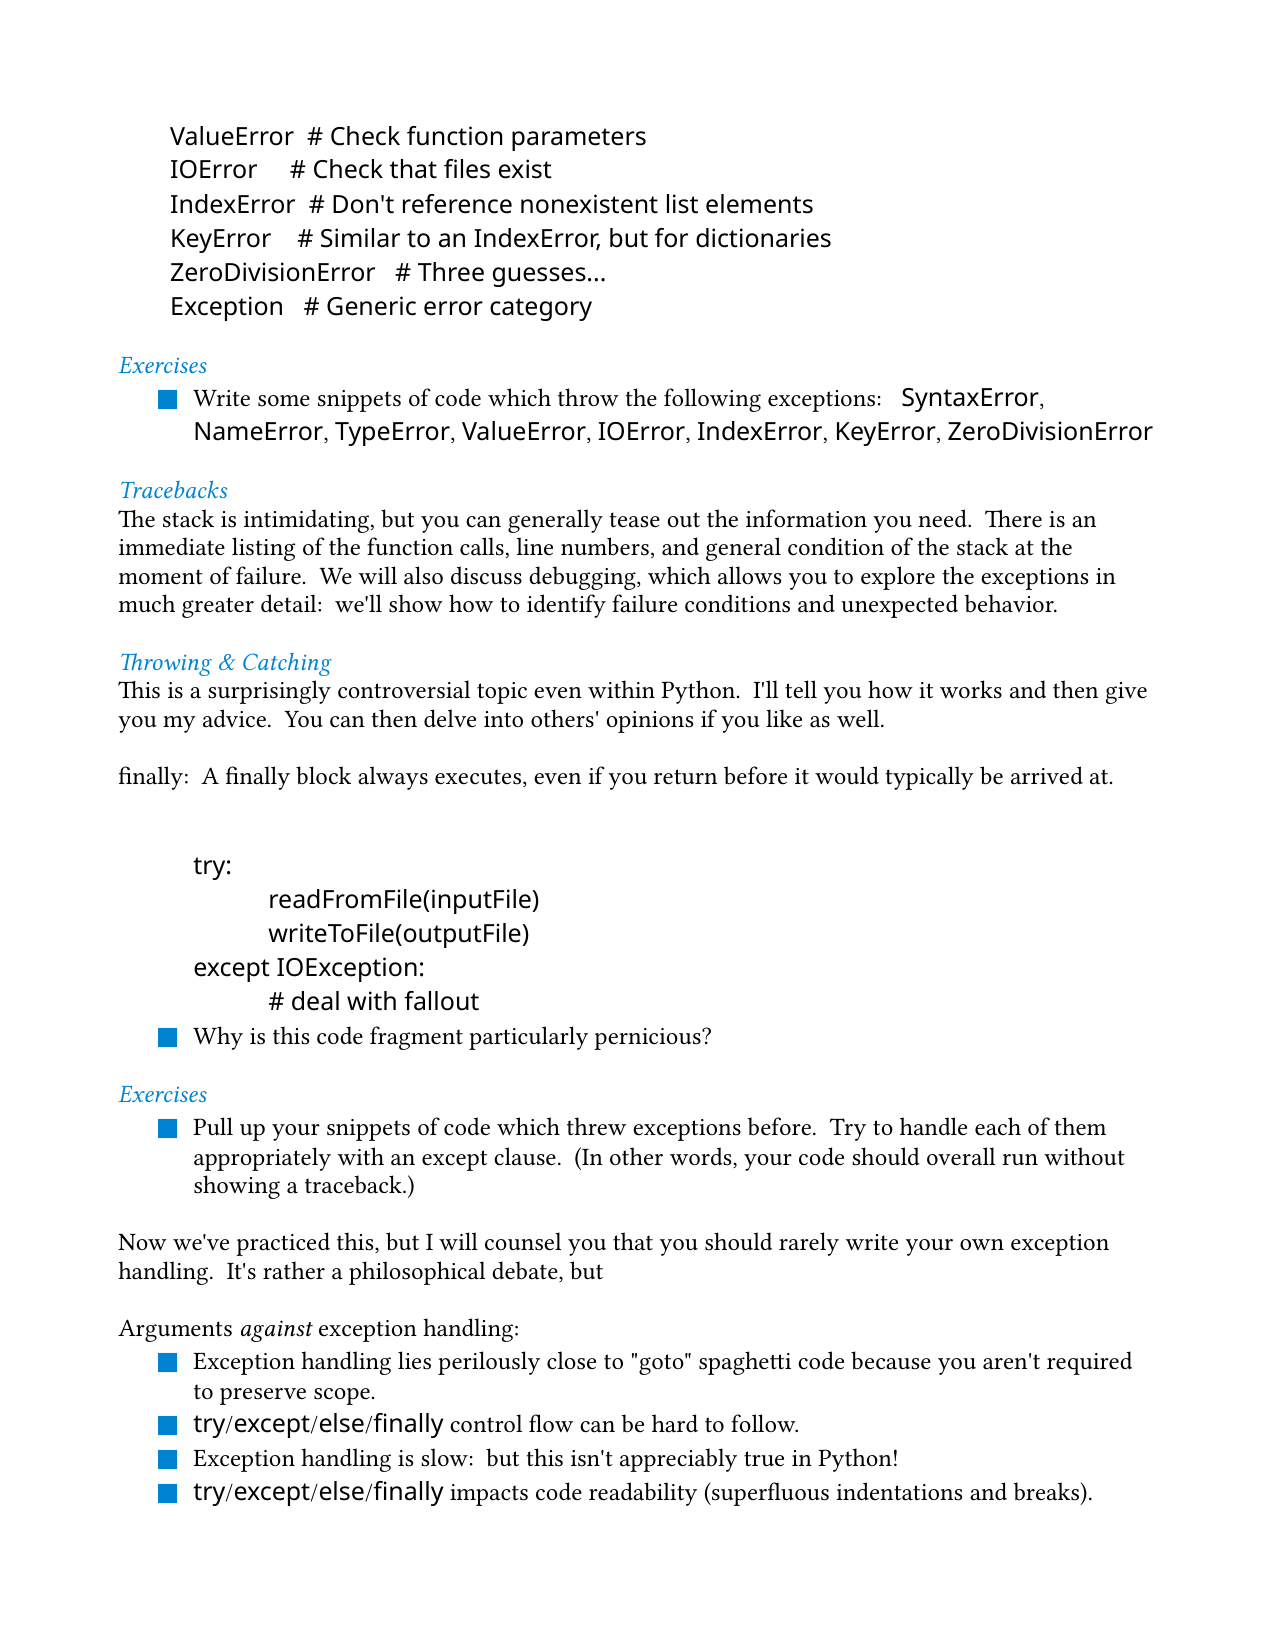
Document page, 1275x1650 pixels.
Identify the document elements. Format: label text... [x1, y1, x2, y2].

text try: [193, 847, 1157, 881]
list Exception handling is slow: but this isn't appreciably true in Python! [156, 1439, 1157, 1473]
text Exercises [118, 1080, 1157, 1109]
text Exercises [118, 351, 1157, 379]
text This is a surprisingly controversial topic even within Python. I'll tell you how it works and then give you my advice. You can then delve into others' opinions if you like as well. [118, 676, 1157, 733]
text writeToFile(outputFile) [193, 915, 1157, 949]
text Tracebacks [118, 476, 1157, 505]
text IndexError # Don't reference nonexistent list elements [118, 186, 1157, 220]
list Write some snippets of code which throw the following exceptions: SyntaxError, NameError, TypeError, ValueError, IOError, IndexError, KeyError, ZeroDivisionError [156, 379, 1157, 448]
text KeyError # Similar to an IndexError, but for dictionaries [118, 220, 1157, 254]
text The stack is intimidating, but you can generally tease out the information you need. There is an immediate listing of the function calls, line numbers, and general condition of the stack at the moment of failure. We will also discuss debugging, which allows you to explore the exceptions in much greater detail: we'll show how to identify failure conditions and unexpected behavior. [118, 505, 1157, 619]
text Arguments against exception handling: [118, 1314, 1157, 1343]
text # deal with fallout [193, 983, 1157, 1018]
text ValueError # Check function parameters [118, 118, 1157, 152]
text Exception # Generic error category [118, 288, 1157, 322]
list try/except/else/finally control flow can be hard to follow. [156, 1405, 1157, 1439]
list Exception handling lies perilously close to "goto" spaghetti code because you aren't required to preserve scope. [156, 1343, 1157, 1405]
text readFromFile(inputFile) [193, 881, 1157, 915]
list try/except/else/finally impacts code readability (superfluous indentations and breaks). [156, 1473, 1157, 1507]
text Now we've practiced this, but I will counsel you that you should rarely write your own exception handling. It's rather a philosophical debate, but [118, 1228, 1157, 1286]
text ZeroDivisionError # Three guesses... [118, 254, 1157, 288]
text except IOException: [193, 949, 1157, 983]
text IOError # Check that files exist [118, 152, 1157, 186]
list Why is this code fragment particularly pernicious? [156, 1018, 1157, 1052]
text Throwing & Catching [118, 647, 1157, 676]
list Pull up your snippets of code which threw exceptions before. Try to handle each of them appropriately with an except clause. (In other words, your code should overall run without showing a traceback.) [156, 1109, 1157, 1200]
text finally: A finally block always executes, even if you return before it would typically be arrived at. [118, 762, 1157, 790]
